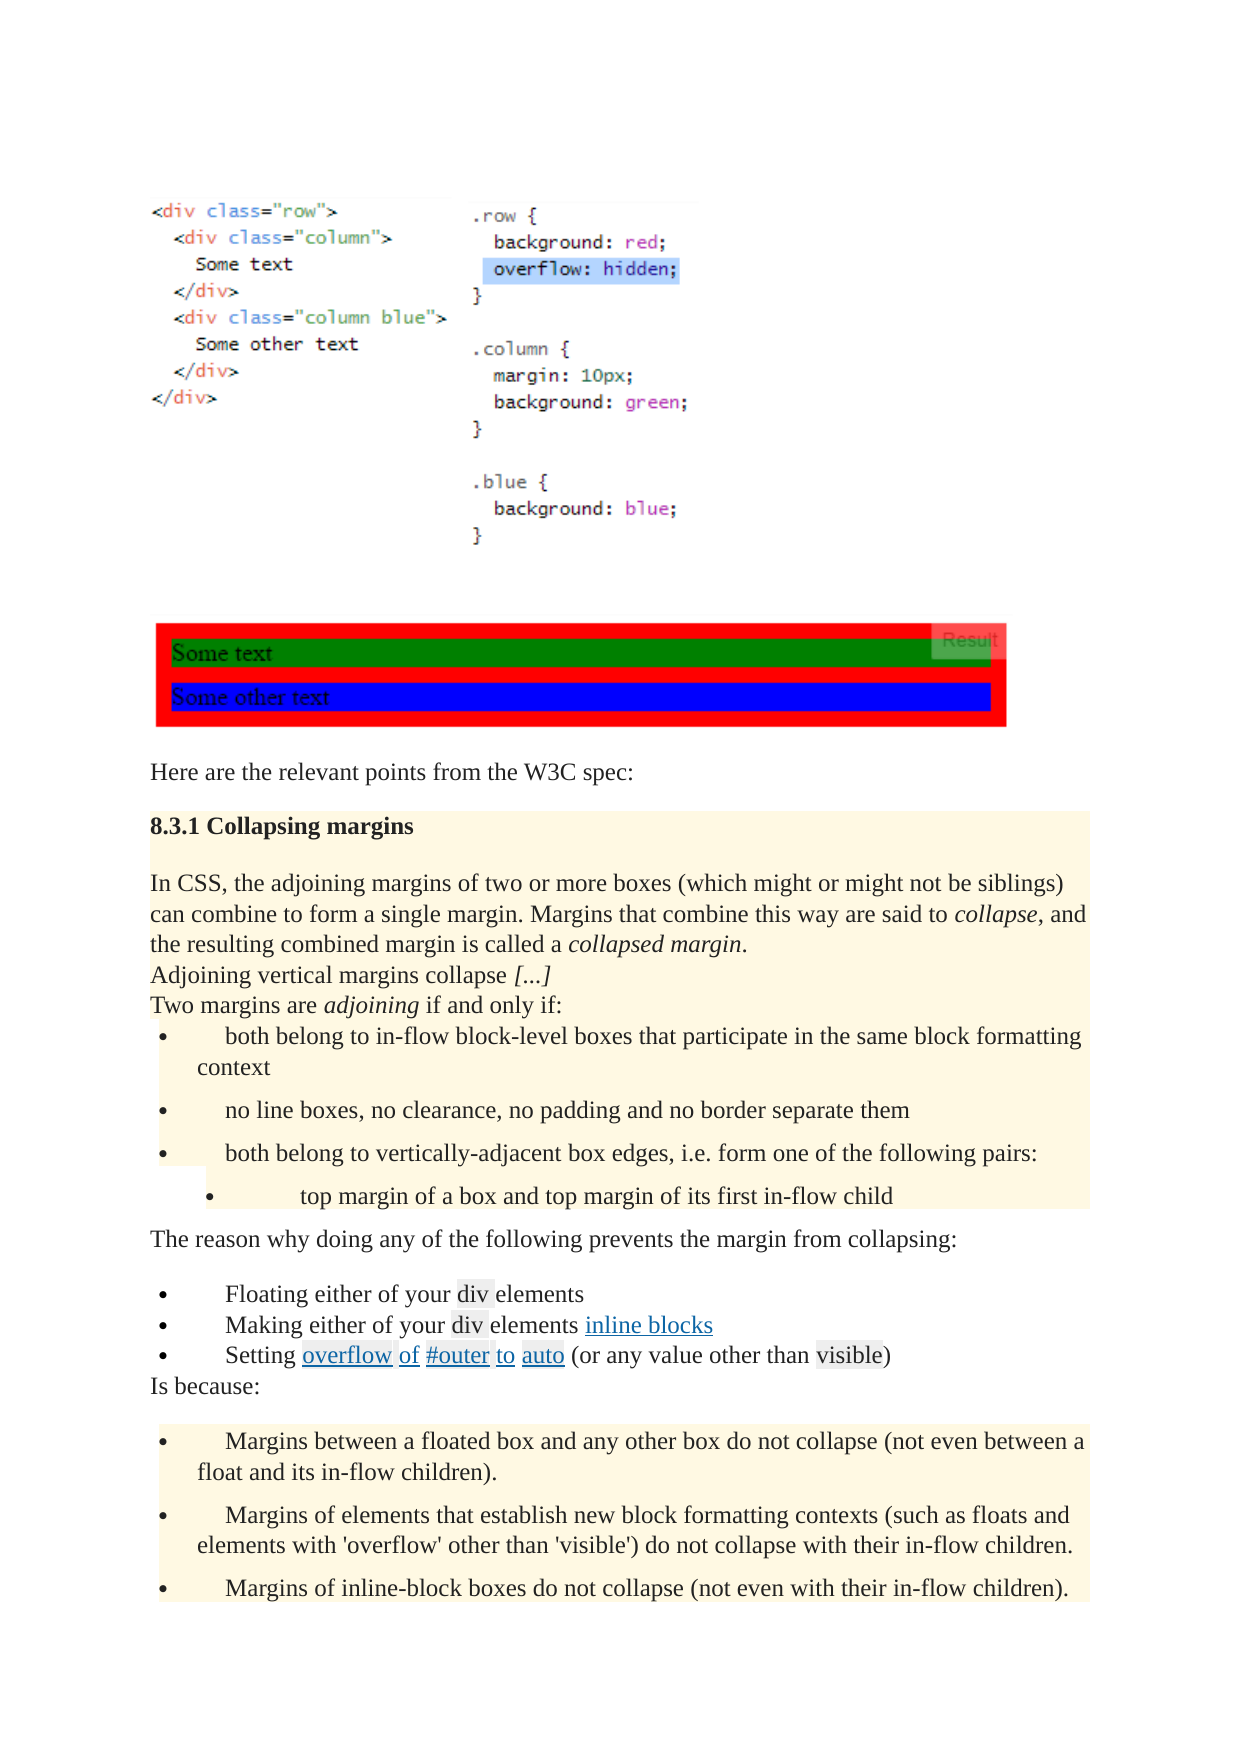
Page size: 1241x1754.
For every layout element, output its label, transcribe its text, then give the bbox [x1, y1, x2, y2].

text Adjoining vertical margins collapse [...] [150, 958, 1090, 989]
list both belong to in-flow block-level boxes that participate in the same block formatting context [159, 1019, 1090, 1080]
list Margins of elements that establish new block formatting contexts (such as floats and elements with 'overflow' other than 'visible') do not collapse with their in-flow children. [159, 1498, 1090, 1559]
text Two margins are adjoining if and only if: [150, 989, 1090, 1019]
list top margin of a box and top margin of its first in-flow child [206, 1179, 1090, 1209]
text Is because: [150, 1369, 1090, 1399]
picture [150, 197, 705, 548]
list Margins of inline-block boxes do not collapse (not even with their in-flow children). [159, 1572, 1090, 1602]
list Setting overflow of #outer to auto (or any value other than visible) [159, 1338, 1090, 1369]
list Making either of your div elements inline blocks [159, 1308, 1090, 1338]
text In CSS, the adjoining margins of two or more boxes (which might or might not be siblings) can combine to form a single margin. Margins that combine this way are said to collapse, and the resulting combined margin is called a collapsed margin. [150, 867, 1090, 958]
list Floating either of your div elements [159, 1277, 1090, 1308]
list both belong to vertically-adjacent box edges, i.e. form one of the following pairs: [159, 1136, 1090, 1166]
text Here are the relevant points from the W3C spec: [150, 755, 1090, 786]
list no line boxes, no clearance, no padding and no border separate them [159, 1093, 1090, 1123]
picture [150, 614, 1013, 735]
text The reason why doing any of the following prevents the margin from collapsing: [150, 1222, 1090, 1252]
list Margins between a floated box and any other box do not collapse (not even between a float and its in-flow children). [159, 1424, 1090, 1486]
subtitle 8.3.1 Collapsing margins [150, 811, 1090, 839]
